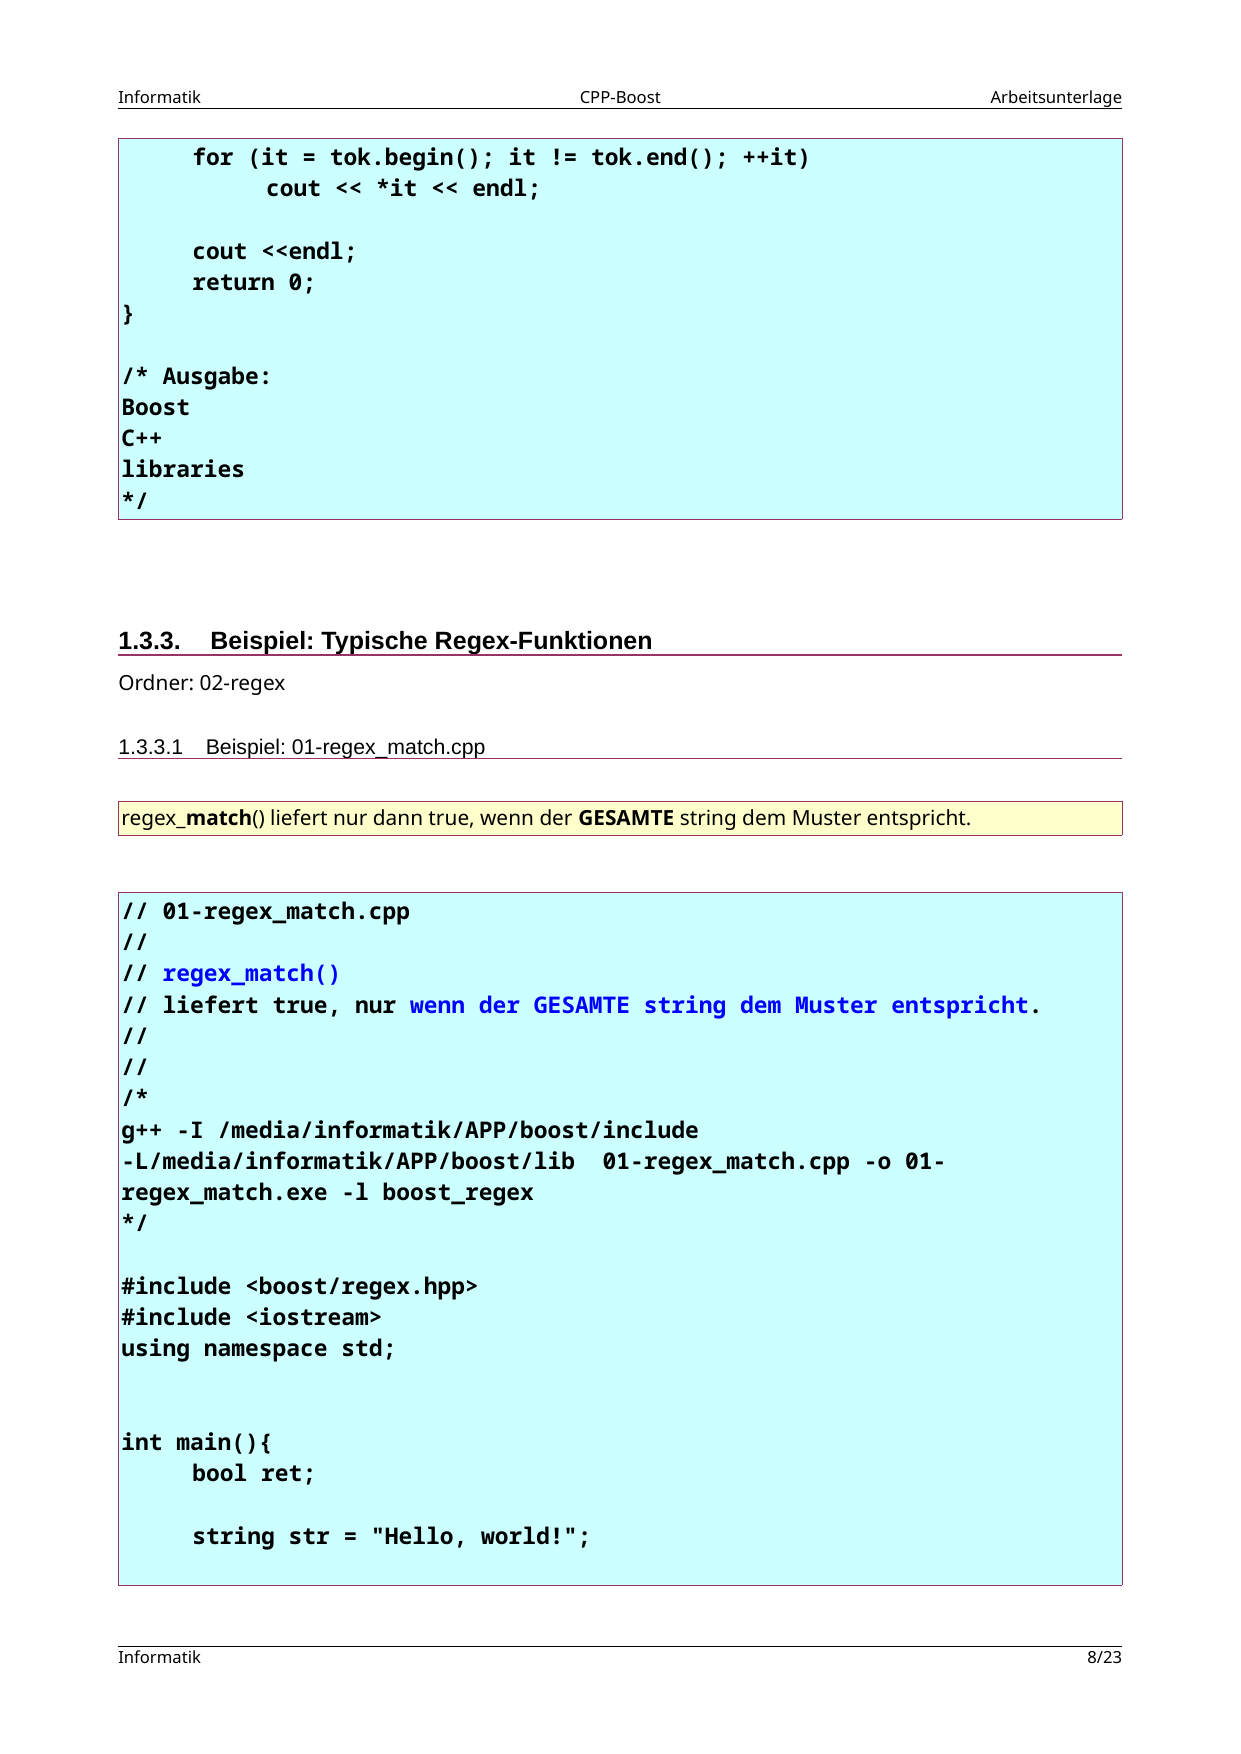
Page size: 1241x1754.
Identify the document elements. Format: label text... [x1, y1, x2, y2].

text // liefert true, nur wenn der GESAMTE string dem Muster entspricht. [119, 986, 1122, 1017]
text for (it = tok.begin(); it != tok.end(); ++it) [119, 139, 1122, 169]
text cout <<endl; [119, 232, 1122, 263]
text #include <boost/regex.hpp> [119, 1267, 1122, 1298]
text cout << *it << endl; [119, 169, 1122, 200]
text /* [119, 1079, 1122, 1111]
text int main(){ [119, 1423, 1122, 1454]
text Ordner: 02-regex [118, 668, 1122, 697]
text Boost [119, 388, 1122, 419]
text /* Ausgabe: [119, 357, 1122, 388]
text g++ -I /media/informatik/APP/boost/include -L/media/informatik/APP/boost/lib 01-regex_match.cpp -o 01-regex_match.exe -l boost_regex [119, 1111, 1122, 1204]
text */ [119, 1204, 1122, 1236]
text regex_match() liefert nur dann true, wenn der GESAMTE string dem Muster entspricht. [119, 802, 1122, 835]
text // [119, 923, 1122, 954]
text } [119, 294, 1122, 325]
subtitle Beispiel: 01-regex_match.cpp [118, 734, 1122, 758]
text // regex_match() [119, 954, 1122, 986]
text // 01-regex_match.cpp [119, 893, 1122, 923]
text string str = "Hello, world!"; [119, 1517, 1122, 1548]
text #include <iostream> [119, 1298, 1122, 1329]
text bool ret; [119, 1454, 1122, 1486]
text // [119, 1017, 1122, 1048]
text libraries [119, 450, 1122, 482]
text using namespace std; [119, 1329, 1122, 1361]
text */ [119, 482, 1122, 519]
text // [119, 1048, 1122, 1079]
subtitle Beispiel: Typische Regex-Funktionen [118, 626, 1122, 654]
text return 0; [119, 263, 1122, 294]
text C++ [119, 419, 1122, 450]
